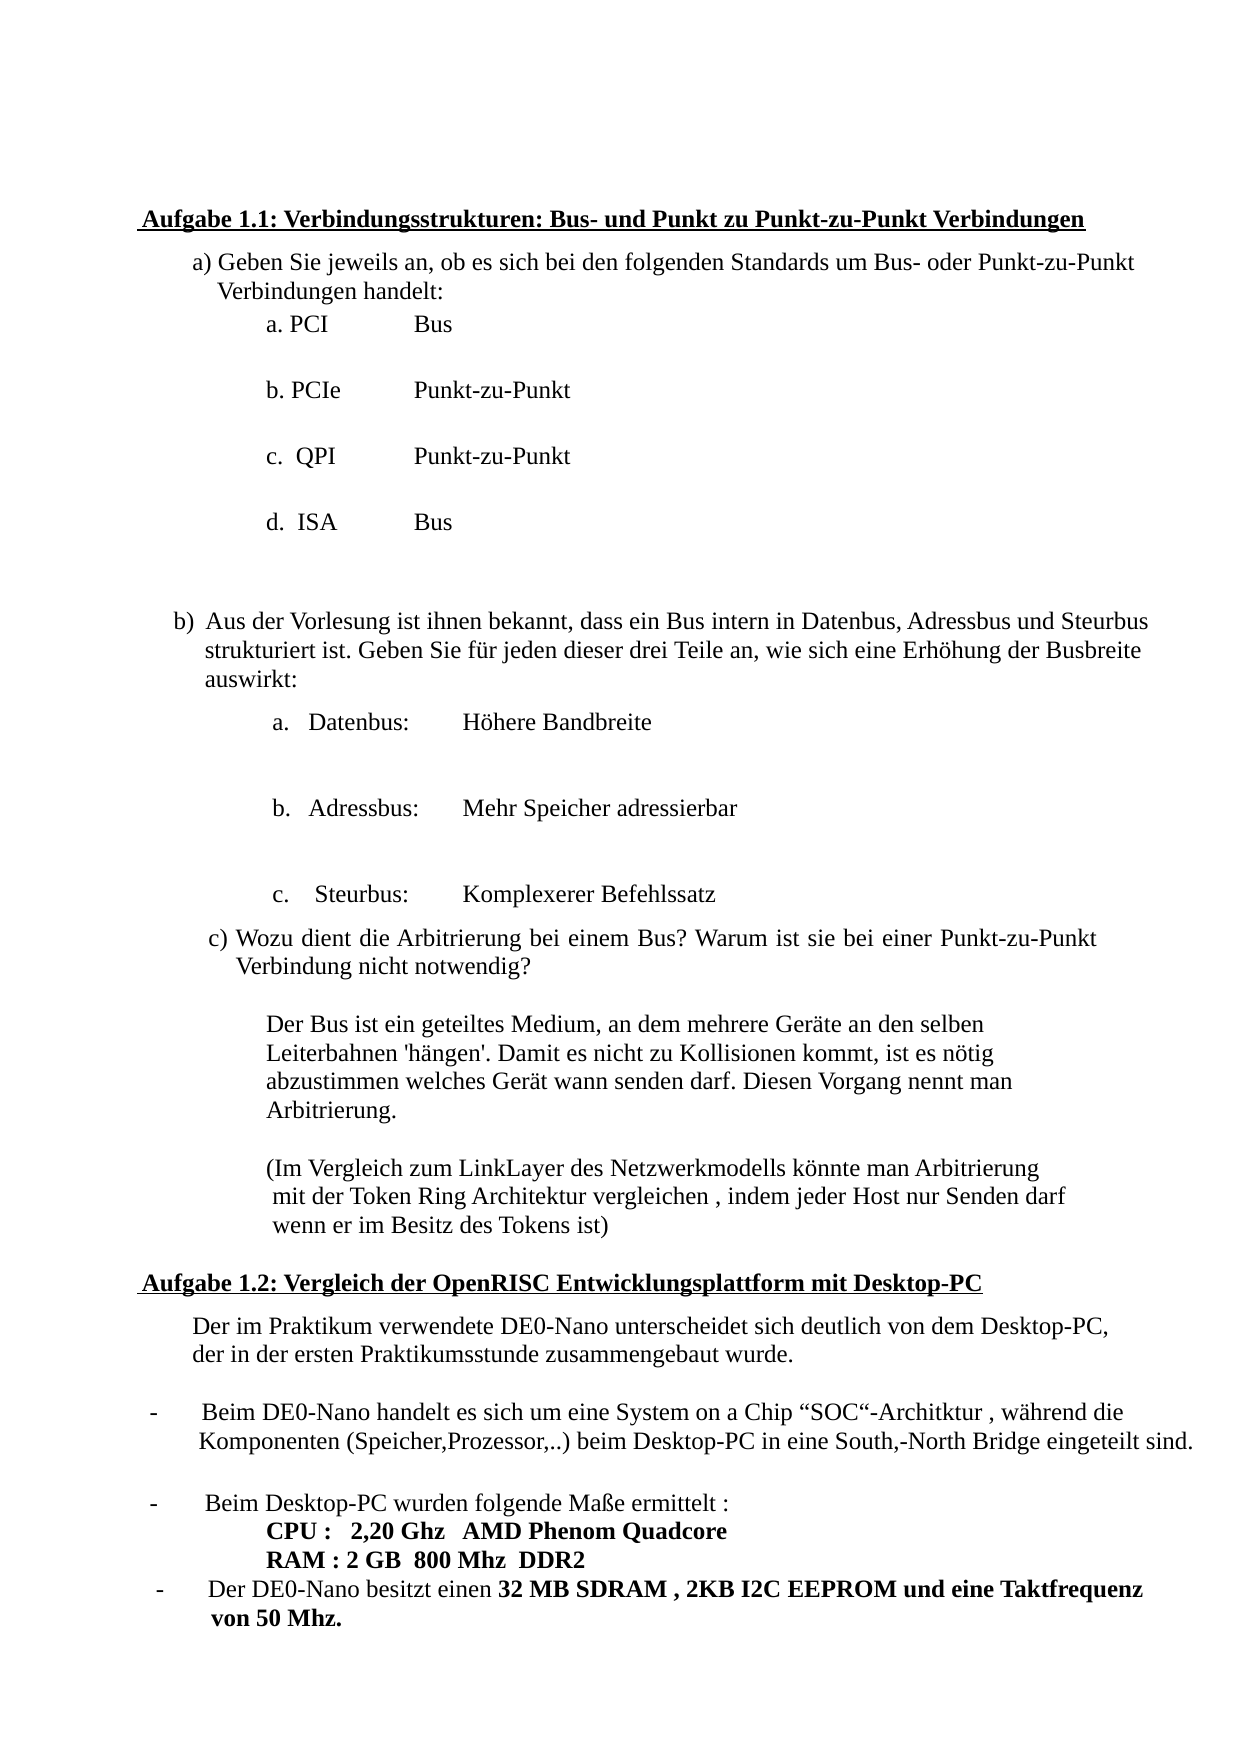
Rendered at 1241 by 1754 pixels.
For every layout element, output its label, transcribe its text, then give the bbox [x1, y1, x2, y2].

text b. Adressbus: Mehr Speicher adressierbar [93, 793, 1212, 822]
text Leiterbahnen 'hängen'. Damit es nicht zu Kollisionen kommt, ist es nötig abzustimmen welches Gerät wann senden darf. Diesen Vorgang nennt man [118, 1038, 1122, 1095]
text Der Bus ist ein geteiltes Medium, an dem mehrere Geräte an den selben [118, 1009, 1122, 1038]
text c. Steurbus: Komplexerer Befehlssatz [93, 879, 1212, 908]
text d. ISA Bus [118, 507, 1212, 536]
text mit der Token Ring Architektur vergleichen , indem jeder Host nur Senden darf [118, 1181, 1122, 1210]
text c) Wozu dient die Arbitrierung bei einem Bus? Warum ist sie bei einer Punkt-zu-Punkt Verbindung nicht notwendig? [118, 923, 1122, 980]
text Komponenten (Speicher,Prozessor,..) beim Desktop-PC in eine South,-North Bridge eingeteilt sind. [118, 1426, 1212, 1454]
text a. Datenbus: Höhere Bandbreite [93, 707, 1212, 736]
text c. QPI Punkt-zu-Punkt [118, 441, 1212, 470]
text der in der ersten Praktikumsstunde zusammengebaut wurde. [118, 1339, 1212, 1368]
text a) Geben Sie jeweils an, ob es sich bei den folgenden Standards um Bus- oder Punkt-zu-Punkt [118, 247, 1212, 276]
text auswirkt: [93, 664, 1212, 693]
text - Der DE0-Nano besitzt einen 32 MB SDRAM , 2KB I2C EEPROM und eine Taktfrequenz [118, 1574, 1212, 1603]
text - Beim DE0-Nano handelt es sich um eine System on a Chip “SOC“-Architktur , während die [118, 1397, 1212, 1426]
text Der im Praktikum verwendete DE0-Nano unterscheidet sich deutlich von dem Desktop-PC, [118, 1311, 1212, 1339]
text strukturiert ist. Geben Sie für jeden dieser drei Teile an, wie sich eine Erhöhung der Busbreite [93, 635, 1212, 664]
text Aufgabe 1.1: Verbindungsstrukturen: Bus- und Punkt zu Punkt-zu-Punkt Verbindungen [118, 204, 1212, 233]
text (Im Vergleich zum LinkLayer des Netzwerkmodells könnte man Arbitrierung [118, 1153, 1122, 1181]
text Arbitrierung. [118, 1095, 1122, 1124]
text b. PCIe Punkt-zu-Punkt [118, 375, 1212, 404]
text b) Aus der Vorlesung ist ihnen bekannt, dass ein Bus intern in Datenbus, Adressbus und Steurbus [93, 606, 1212, 635]
text Verbindungen handelt: [118, 276, 1212, 305]
text wenn er im Besitz des Tokens ist) [118, 1210, 1122, 1239]
text CPU : 2,20 Ghz AMD Phenom Quadcore [118, 1516, 1212, 1545]
text a. PCI Bus [118, 309, 1212, 338]
text von 50 Mhz. [118, 1603, 1212, 1631]
text - Beim Desktop-PC wurden folgende Maße ermittelt : [118, 1488, 1212, 1516]
text Aufgabe 1.2: Vergleich der OpenRISC Entwicklungsplattform mit Desktop-PC [118, 1268, 1212, 1296]
text RAM : 2 GB 800 Mhz DDR2 [118, 1545, 1212, 1574]
